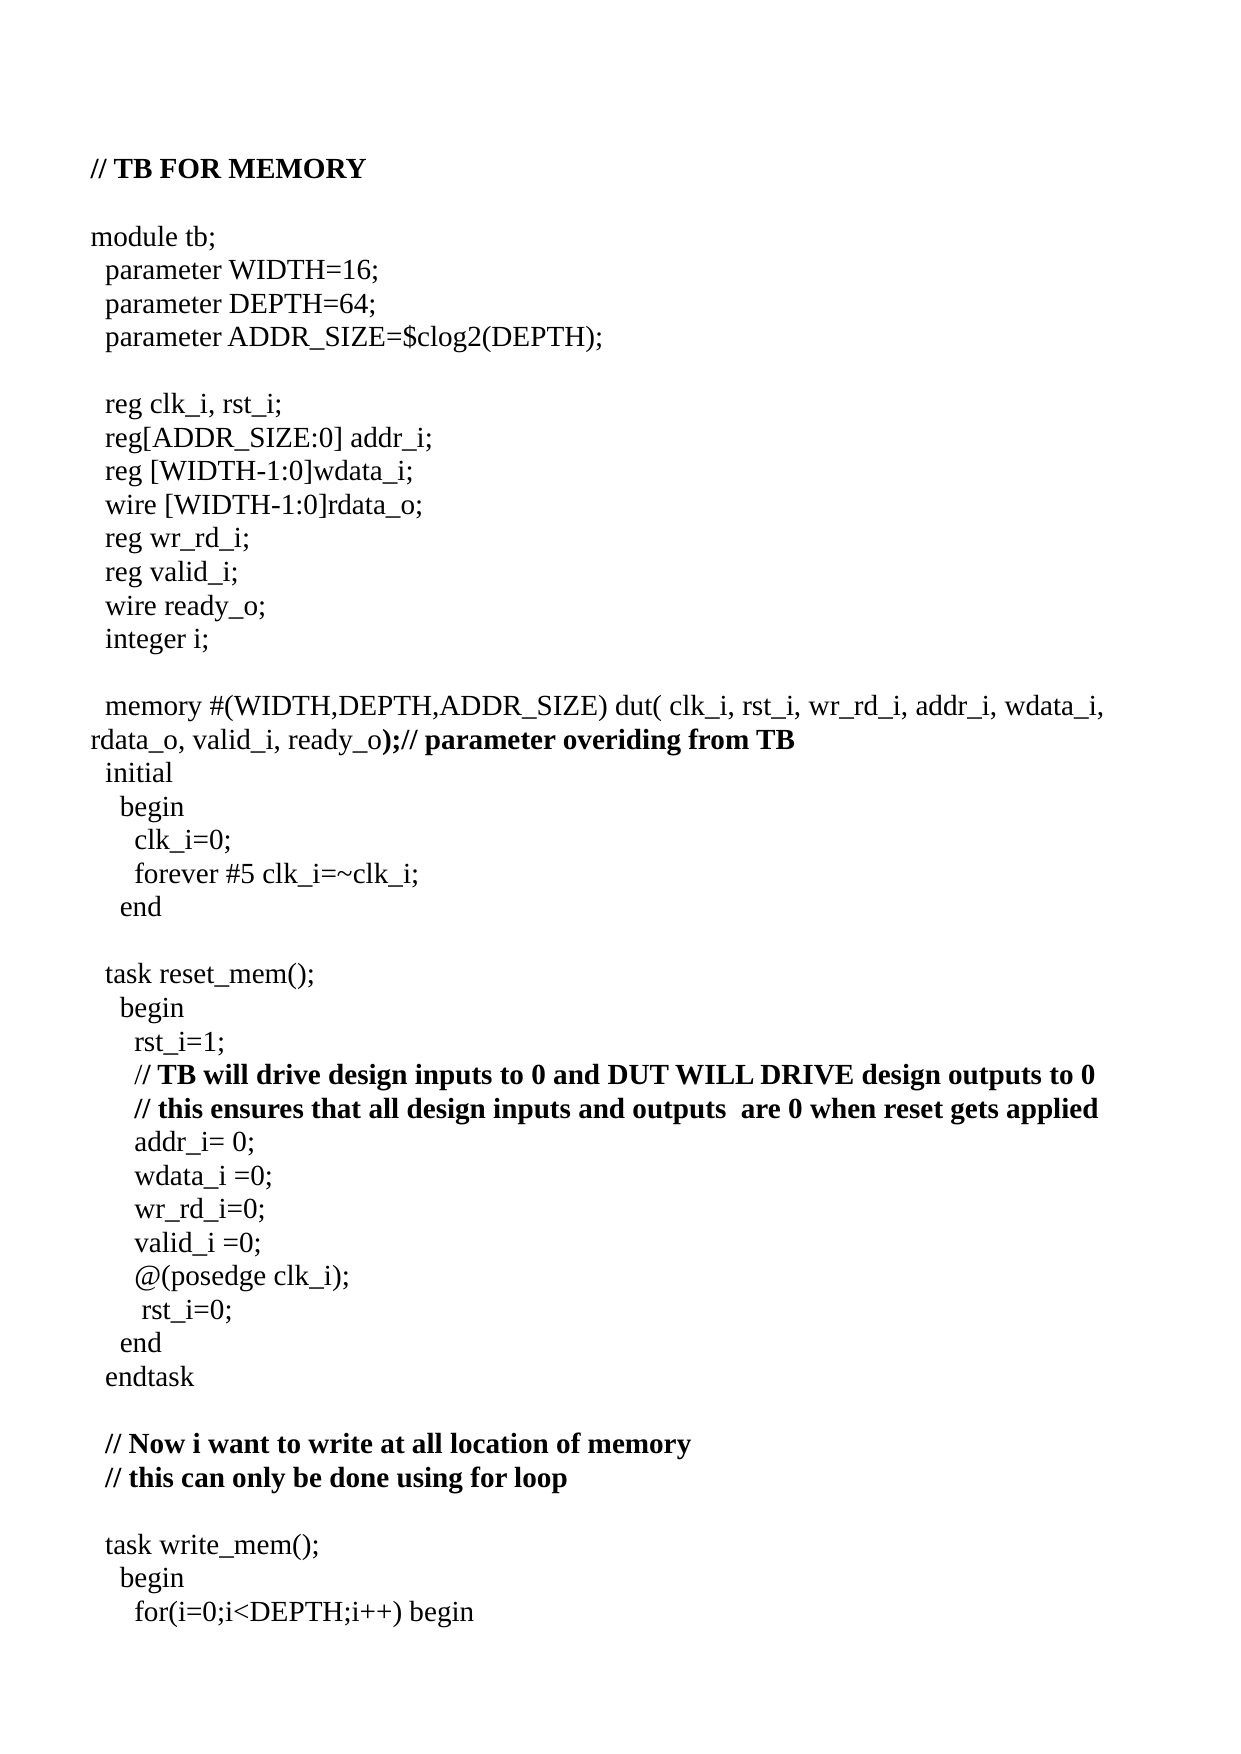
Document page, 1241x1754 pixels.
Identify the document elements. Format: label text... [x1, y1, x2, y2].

text integer i; [90, 621, 1122, 655]
text rst_i=0; [90, 1292, 1122, 1326]
text addr_i= 0; [90, 1124, 1122, 1158]
text parameter WIDTH=16; [90, 252, 1122, 286]
text task write_mem(); [90, 1527, 1122, 1560]
text begin [90, 1560, 1122, 1594]
text module tb; [90, 219, 1122, 252]
text forever #5 clk_i=~clk_i; [90, 856, 1122, 889]
text wire ready_o; [90, 588, 1122, 621]
text begin [90, 789, 1122, 822]
text reg[ADDR_SIZE:0] addr_i; [90, 420, 1122, 453]
text end [90, 889, 1122, 923]
text // Now i want to write at all location of memory [90, 1426, 1122, 1460]
text rst_i=1; [90, 1024, 1122, 1057]
text begin [90, 990, 1122, 1024]
text memory #(WIDTH,DEPTH,ADDR_SIZE) dut( clk_i, rst_i, wr_rd_i, addr_i, wdata_i, rdata_o, valid_i, ready_o);// parameter overiding from TB [90, 688, 1122, 755]
text end [90, 1326, 1122, 1359]
text clk_i=0; [90, 822, 1122, 856]
text wdata_i =0; [90, 1158, 1122, 1191]
text parameter DEPTH=64; [90, 286, 1122, 319]
text task reset_mem(); [90, 957, 1122, 990]
text // TB will drive design inputs to 0 and DUT WILL DRIVE design outputs to 0 [90, 1057, 1122, 1091]
text reg [WIDTH-1:0]wdata_i; [90, 453, 1122, 487]
text wr_rd_i=0; [90, 1191, 1122, 1225]
text // TB FOR MEMORY [90, 152, 1122, 185]
text wire [WIDTH-1:0]rdata_o; [90, 487, 1122, 521]
text @(posedge clk_i); [90, 1258, 1122, 1292]
text valid_i =0; [90, 1225, 1122, 1258]
text parameter ADDR_SIZE=$clog2(DEPTH); [90, 319, 1122, 353]
text reg clk_i, rst_i; [90, 386, 1122, 420]
text reg wr_rd_i; [90, 521, 1122, 554]
text for(i=0;i<DEPTH;i++) begin [90, 1594, 1122, 1627]
text // this ensures that all design inputs and outputs are 0 when reset gets applied [90, 1091, 1122, 1124]
text initial [90, 755, 1122, 789]
text endtask [90, 1359, 1122, 1393]
text reg valid_i; [90, 554, 1122, 588]
text // this can only be done using for loop [90, 1460, 1122, 1493]
